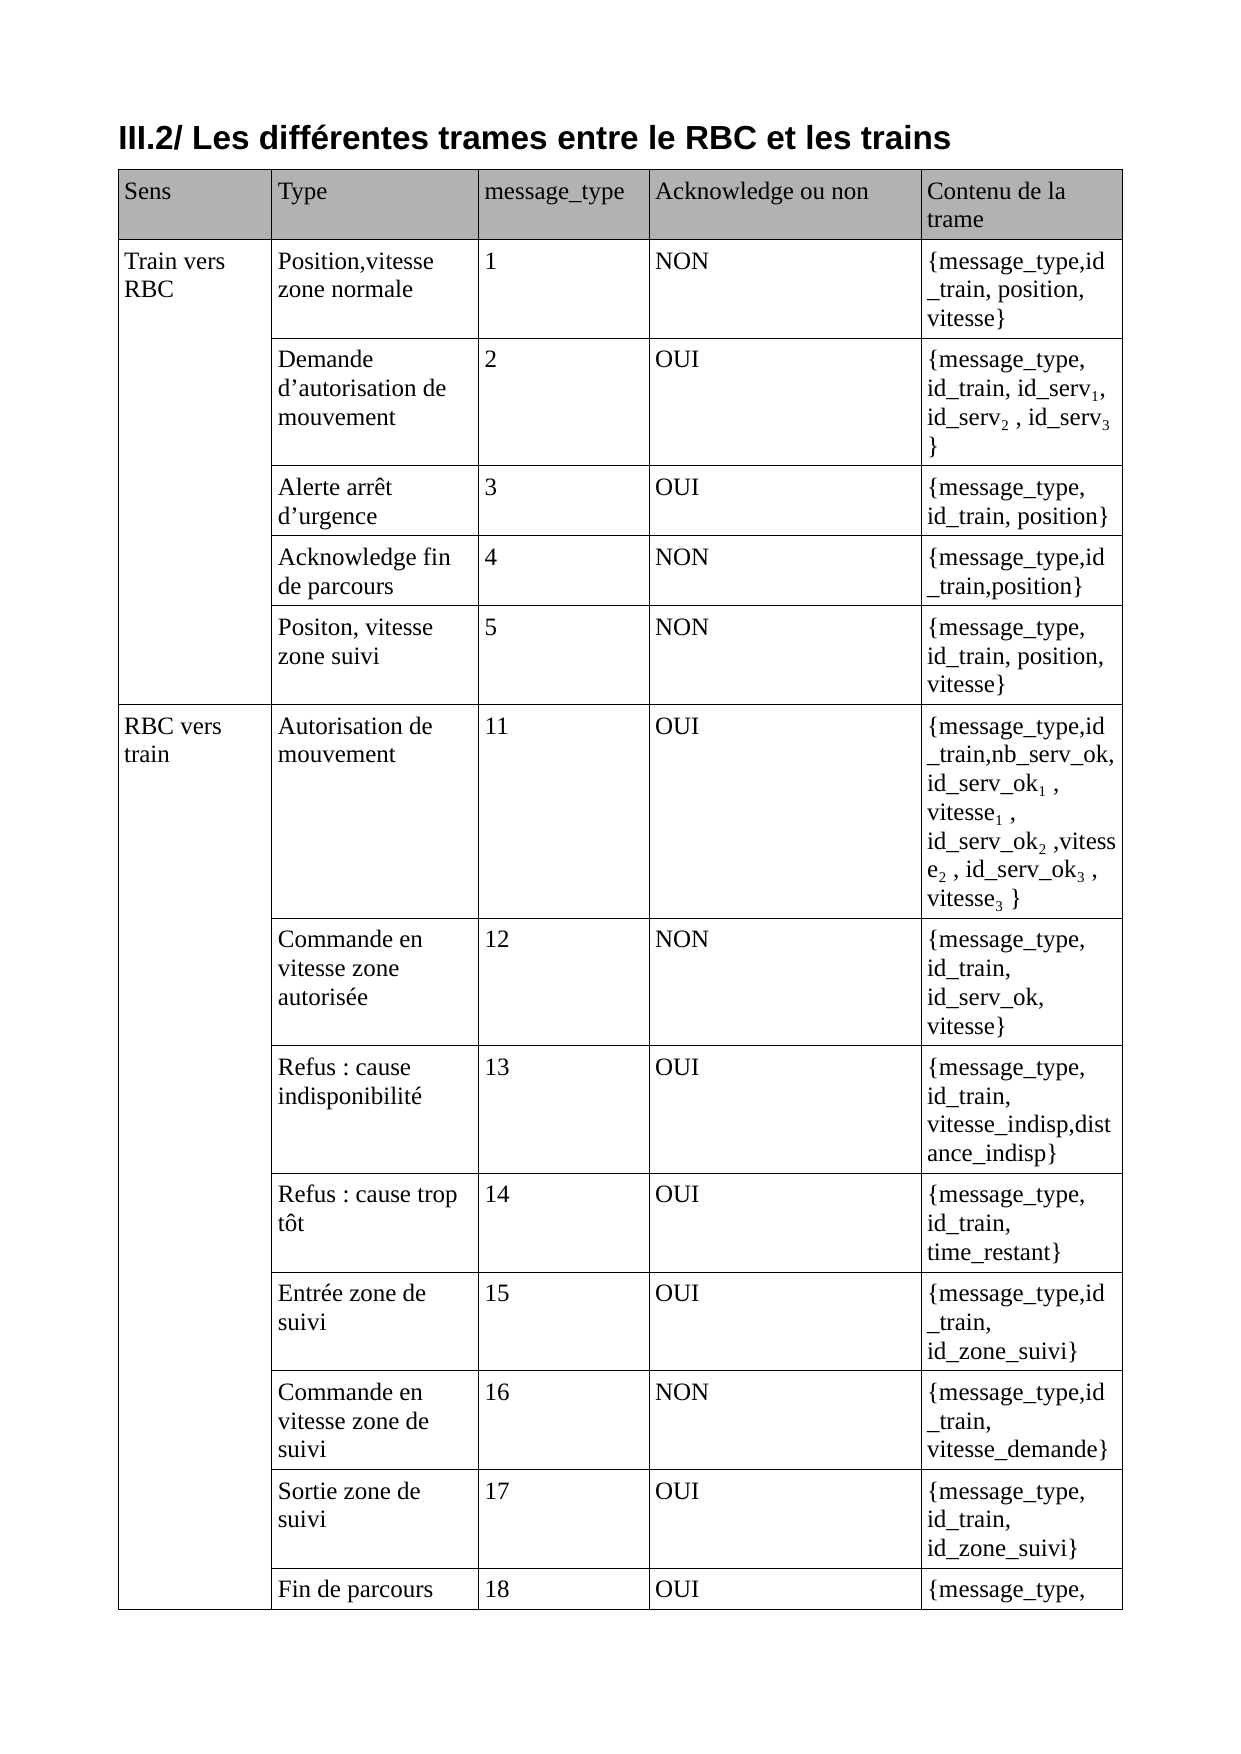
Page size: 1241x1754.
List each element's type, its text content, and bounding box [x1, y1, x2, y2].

table_cell 16 [479, 1371, 649, 1469]
table_cell {message_type, id_train, position} [922, 466, 1122, 535]
table_cell 12 [479, 919, 649, 1045]
table_cell Commande en vitesse zone de suivi [272, 1371, 478, 1469]
table_cell Train vers RBC [119, 240, 271, 704]
table_cell OUI [650, 339, 921, 465]
table_header Type [272, 170, 478, 239]
table_cell 4 [479, 536, 649, 605]
table_cell RBC vers train [119, 705, 271, 1609]
table_cell NON [650, 240, 921, 338]
table_cell Position,vitesse zone normale [272, 240, 478, 338]
table_cell Acknowledge fin de parcours [272, 536, 478, 605]
table_cell Sortie zone de suivi [272, 1470, 478, 1568]
table_cell Autorisation de mouvement [272, 705, 478, 918]
table_cell {message_type,id_train,nb_serv_ok, id_serv_ok₁ , vitesse₁ , id_serv_ok₂ ,vitesse₂ , id_serv_ok₃ , vitesse₃ } [922, 705, 1122, 918]
table_cell 15 [479, 1273, 649, 1370]
table_cell 18 [479, 1569, 649, 1609]
table_cell {message_type, id_train, id_serv_ok, vitesse} [922, 919, 1122, 1045]
table_cell OUI [650, 1273, 921, 1370]
table_cell Refus : cause trop tôt [272, 1174, 478, 1272]
table_cell 11 [479, 705, 649, 918]
table_cell OUI [650, 705, 921, 918]
table_cell NON [650, 536, 921, 605]
table_cell 1 [479, 240, 649, 338]
table_cell {message_type, id_train, id_serv₁, id_serv₂ , id_serv₃ } [922, 339, 1122, 465]
table_cell {message_type,id_train,position} [922, 536, 1122, 605]
table_cell 3 [479, 466, 649, 535]
table_cell Refus : cause indisponibilité [272, 1046, 478, 1173]
table_cell OUI [650, 1569, 921, 1609]
table_header Sens [119, 170, 271, 239]
table_cell NON [650, 919, 921, 1045]
table_cell {message_type, id_train, vitesse_indisp,distance_indisp} [922, 1046, 1122, 1173]
table_cell 13 [479, 1046, 649, 1173]
table_cell Fin de parcours [272, 1569, 478, 1609]
table_cell {message_type,id_train, vitesse_demande} [922, 1371, 1122, 1469]
table_cell Alerte arrêt d’urgence [272, 466, 478, 535]
table_cell OUI [650, 1046, 921, 1173]
table_header Contenu de la trame [922, 170, 1122, 239]
table_header Acknowledge ou non [650, 170, 921, 239]
table_cell OUI [650, 1174, 921, 1272]
table_cell 17 [479, 1470, 649, 1568]
table_cell {message_type,id_train, position, vitesse} [922, 240, 1122, 338]
table_cell 14 [479, 1174, 649, 1272]
table_cell Commande en vitesse zone autorisée [272, 919, 478, 1045]
table_cell 5 [479, 606, 649, 704]
subtitle III.2/ Les différentes trames entre le RBC et les trains [118, 118, 1122, 157]
table_cell OUI [650, 466, 921, 535]
table_cell NON [650, 606, 921, 704]
table_cell 2 [479, 339, 649, 465]
table_cell {message_type, [922, 1569, 1122, 1609]
table_cell OUI [650, 1470, 921, 1568]
table_cell Entrée zone de suivi [272, 1273, 478, 1370]
table_cell {message_type, id_train, id_zone_suivi} [922, 1470, 1122, 1568]
table_cell {message_type, id_train, time_restant} [922, 1174, 1122, 1272]
table_cell {message_type, id_train, position, vitesse} [922, 606, 1122, 704]
table_cell Demande d’autorisation de mouvement [272, 339, 478, 465]
table_cell Positon, vitesse zone suivi [272, 606, 478, 704]
table_cell NON [650, 1371, 921, 1469]
table_cell {message_type,id_train, id_zone_suivi} [922, 1273, 1122, 1370]
table_header message_type [479, 170, 649, 239]
